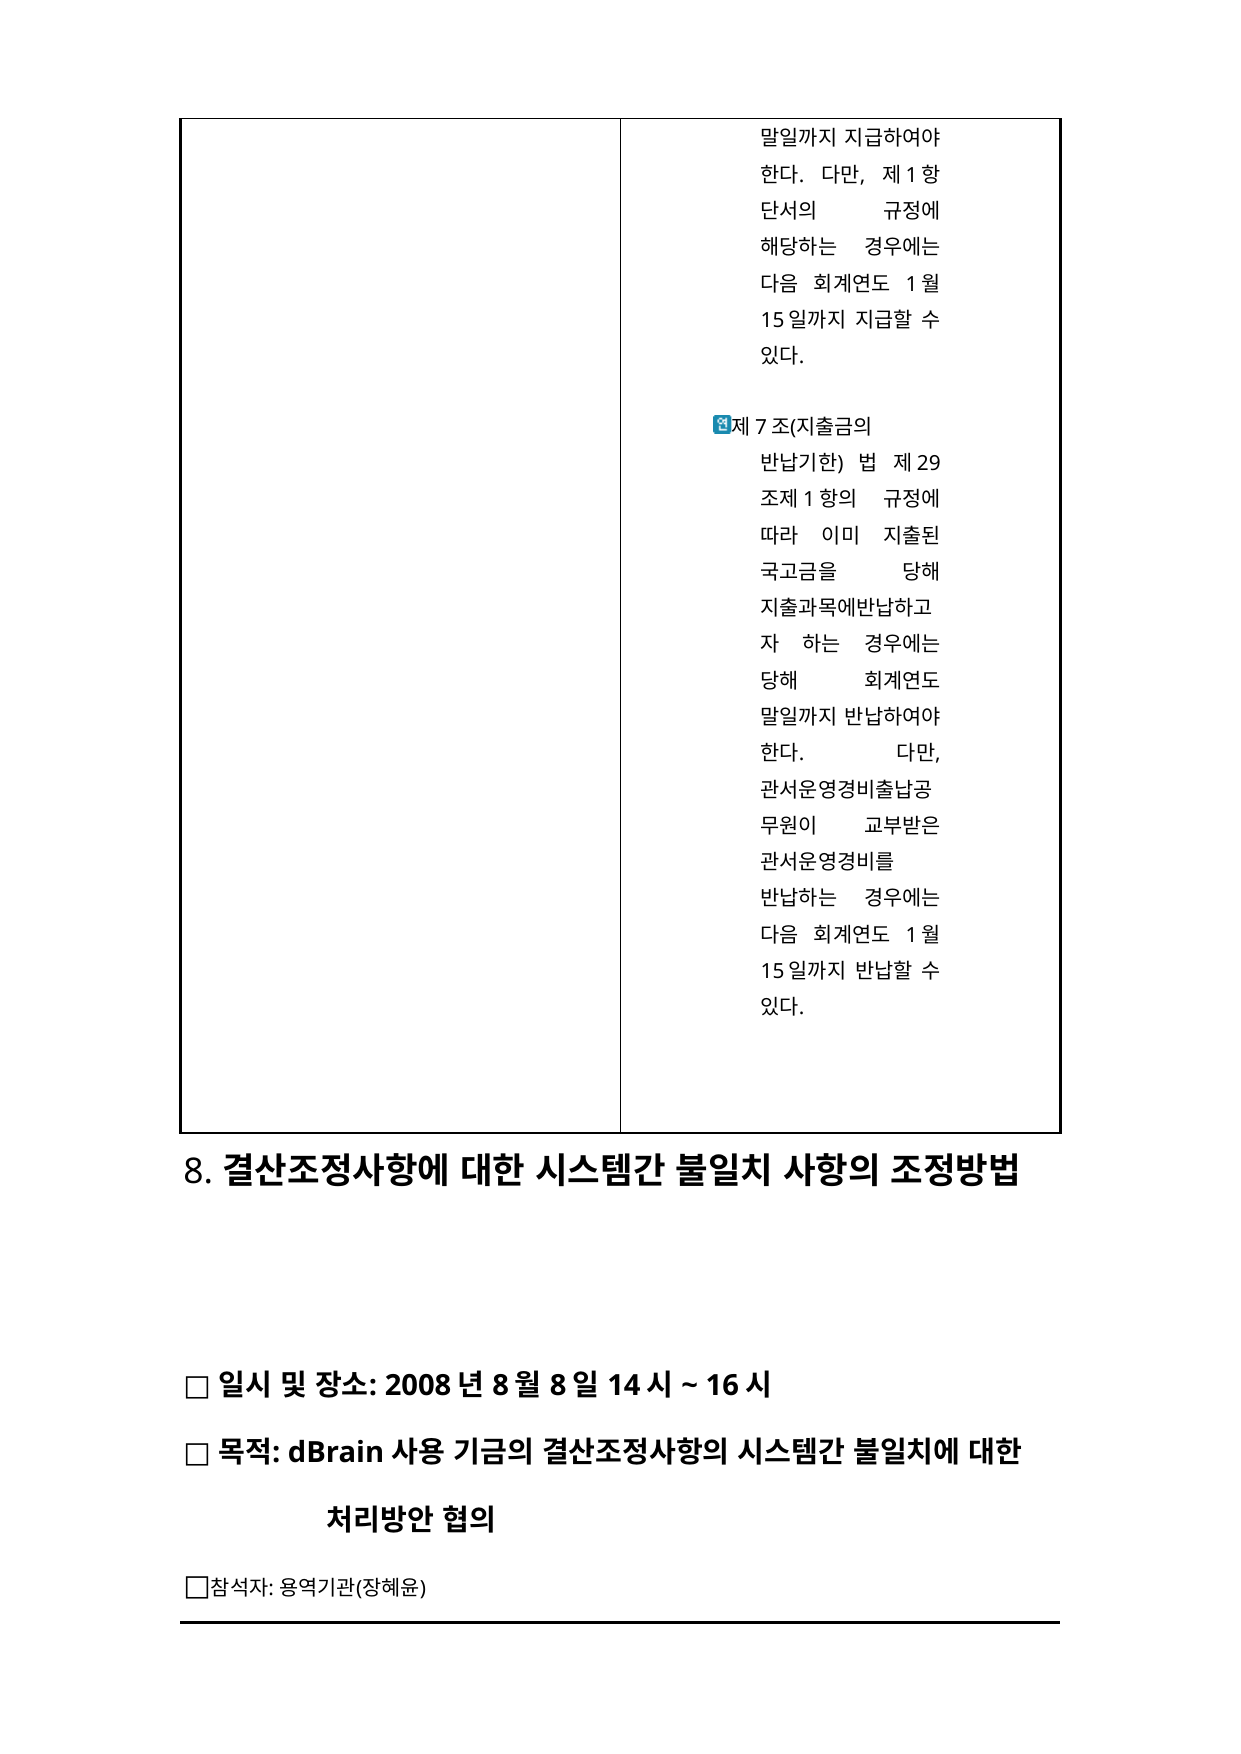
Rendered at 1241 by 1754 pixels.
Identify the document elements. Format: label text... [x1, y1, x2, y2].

table_cell 말일까지 지급하여야 한다. 다만, 제1항 단서의 규정에 해당하는 경우에는 다음 회계연도 1월 15일까지 지급할 수 있다. 제7조(지출금의 반납기한) 법 제29조제1항의 규정에 따라 이미 지출된 국고금을 당해 지출과목에반납하고자 하는 경우에는 당해 회계연도 말일까지 반납하여야 한다. 다만, 관서운영경비출납공무원이 교부받은 관서운영경비를 반납하는 경우에는 다음 회계연도 1월 15일까지 반납할 수 있다. [621, 119, 1059, 1132]
table_cell [182, 119, 620, 1132]
table_header 8. 결산조정사항에 대한 시스템간 불일치 사항의 조정방법 □ 일시 및 장소: 2008년 8월 8일 14시 ~ 16시 □ 목적: dBrain 사용 기금의 결산조정사항의 시스템간 불일치에 대한 처리방안 협의 □참석자: 용역기관(장혜윤) [180, 1140, 1060, 1621]
